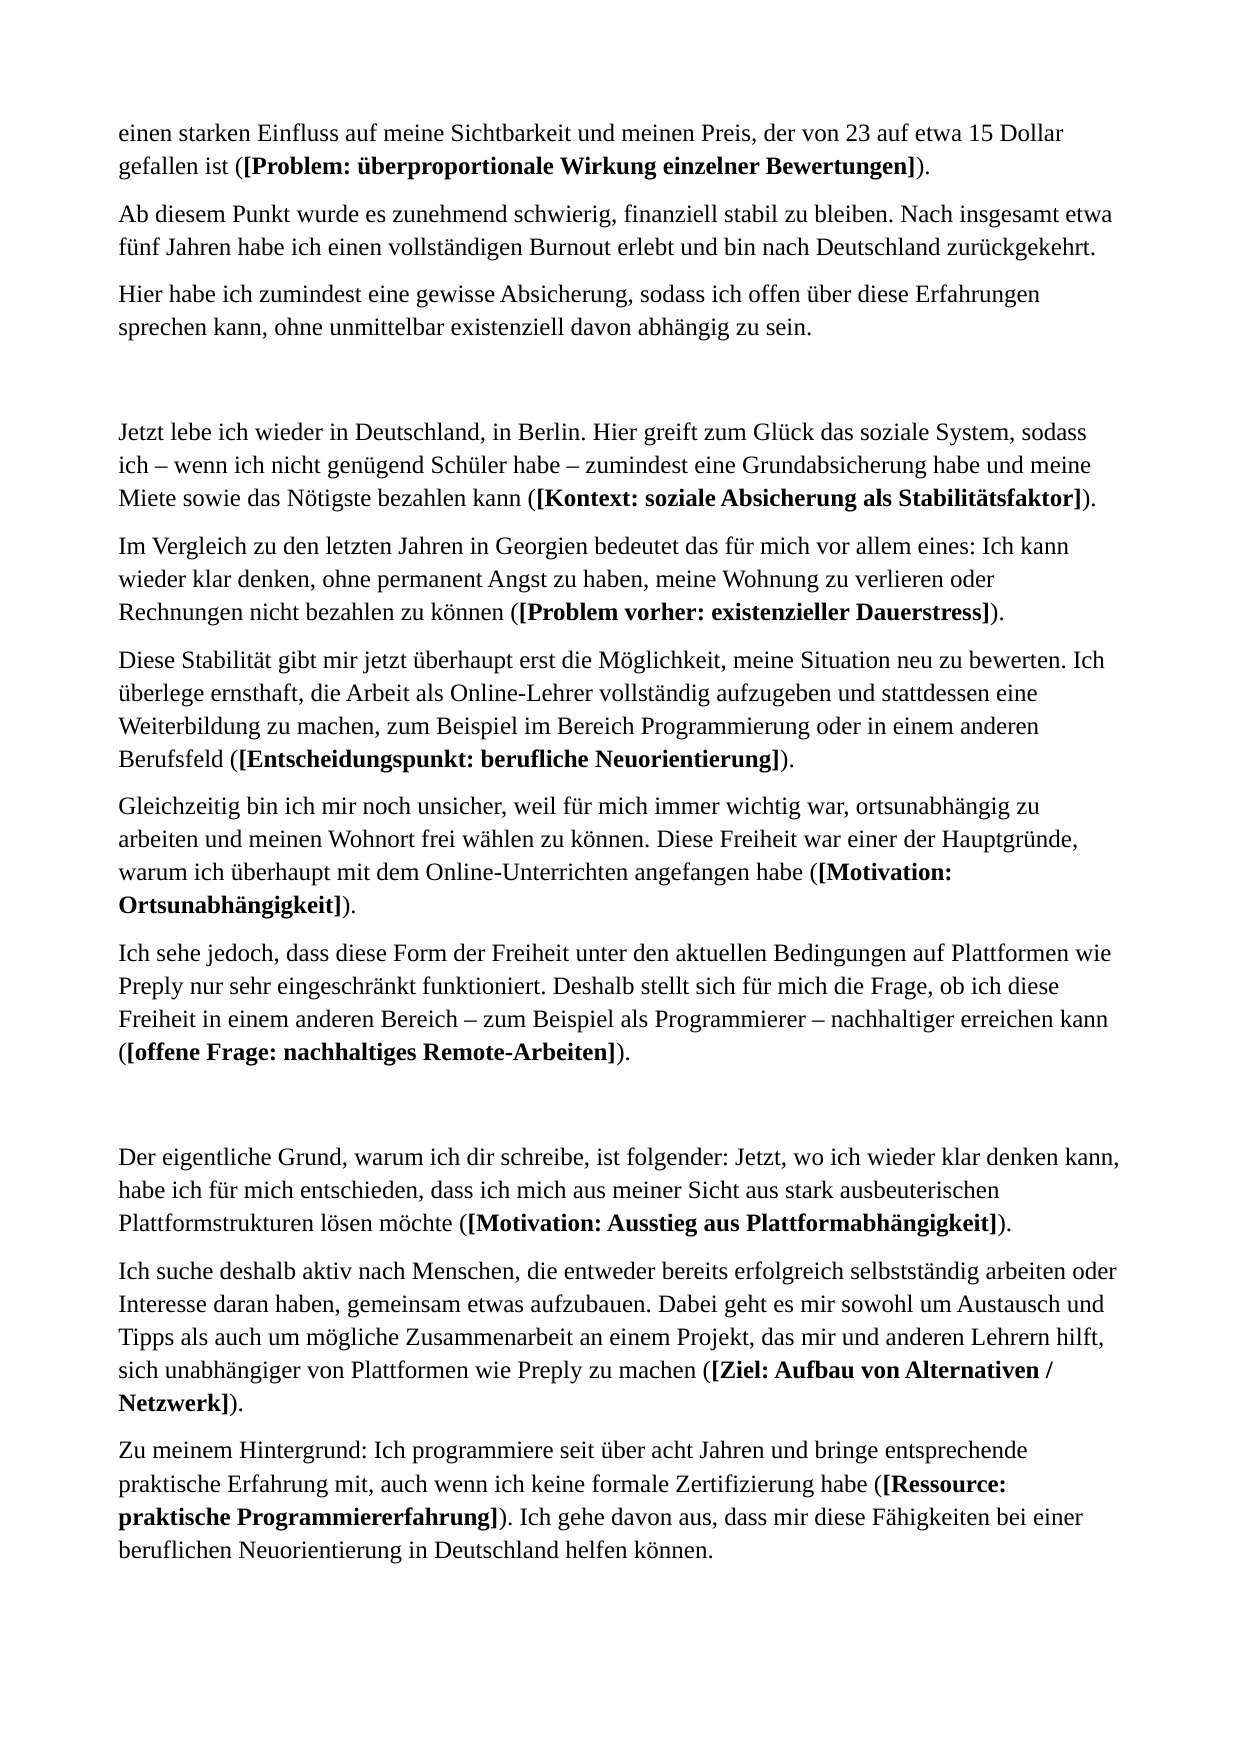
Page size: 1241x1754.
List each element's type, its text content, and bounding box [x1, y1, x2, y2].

text Diese Stabilität gibt mir jetzt überhaupt erst die Möglichkeit, meine Situation neu zu bewerten. Ich überlege ernsthaft, die Arbeit als Online-Lehrer vollständig aufzugeben und stattdessen eine Weiterbildung zu machen, zum Beispiel im Bereich Programmierung oder in einem anderen Berufsfeld ([Entscheidungspunkt: berufliche Neuorientierung]). [118, 645, 1122, 773]
text Ich sehe jedoch, dass diese Form der Freiheit unter den aktuellen Bedingungen auf Plattformen wie Preply nur sehr eingeschränkt funktioniert. Deshalb stellt sich für mich die Frage, ob ich diese Freiheit in einem anderen Bereich – zum Beispiel als Programmierer – nachhaltiger erreichen kann ([offene Frage: nachhaltiges Remote-Arbeiten]). [118, 938, 1122, 1066]
text Ab diesem Punkt wurde es zunehmend schwierig, finanziell stabil zu bleiben. Nach insgesamt etwa fünf Jahren habe ich einen vollständigen Burnout erlebt und bin nach Deutschland zurückgekehrt. [118, 199, 1122, 261]
text einen starken Einfluss auf meine Sichtbarkeit und meinen Preis, der von 23 auf etwa 15 Dollar gefallen ist ([Problem: überproportionale Wirkung einzelner Bewertungen]). [118, 118, 1122, 180]
text Ich suche deshalb aktiv nach Menschen, die entweder bereits erfolgreich selbstständig arbeiten oder Interesse daran haben, gemeinsam etwas aufzubauen. Dabei geht es mir sowohl um Austausch und Tipps als auch um mögliche Zusammenarbeit an einem Projekt, das mir und anderen Lehrern hilft, sich unabhängiger von Plattformen wie Preply zu machen ([Ziel: Aufbau von Alternativen / Netzwerk]). [118, 1256, 1122, 1417]
text Der eigentliche Grund, warum ich dir schreibe, ist folgender: Jetzt, wo ich wieder klar denken kann, habe ich für mich entschieden, dass ich mich aus meiner Sicht aus stark ausbeuterischen Plattformstrukturen lösen möchte ([Motivation: Ausstieg aus Plattformabhängigkeit]). [118, 1142, 1122, 1237]
text Hier habe ich zumindest eine gewisse Absicherung, sodass ich offen über diese Erfahrungen sprechen kann, ohne unmittelbar existenziell davon abhängig zu sein. [118, 279, 1122, 341]
text Zu meinem Hintergrund: Ich programmiere seit über acht Jahren und bringe entsprechende praktische Erfahrung mit, auch wenn ich keine formale Zertifizierung habe ([Ressource: praktische Programmiererfahrung]). Ich gehe davon aus, dass mir diese Fähigkeiten bei einer beruflichen Neuorientierung in Deutschland helfen können. [118, 1436, 1122, 1563]
text Gleichzeitig bin ich mir noch unsicher, weil für mich immer wichtig war, ortsunabhängig zu arbeiten und meinen Wohnort frei wählen zu können. Diese Freiheit war einer der Hauptgründe, warum ich überhaupt mit dem Online-Unterrichten angefangen habe ([Motivation: Ortsunabhängigkeit]). [118, 791, 1122, 919]
text Im Vergleich zu den letzten Jahren in Georgien bedeutet das für mich vor allem eines: Ich kann wieder klar denken, ohne permanent Angst zu haben, meine Wohnung zu verlieren oder Rechnungen nicht bezahlen zu können ([Problem vorher: existenzieller Dauerstress]). [118, 531, 1122, 626]
text Jetzt lebe ich wieder in Deutschland, in Berlin. Hier greift zum Glück das soziale System, sodass ich – wenn ich nicht genügend Schüler habe – zumindest eine Grundabsicherung habe und meine Miete sowie das Nötigste bezahlen kann ([Kontext: soziale Absicherung als Stabilitätsfaktor]). [118, 417, 1122, 512]
